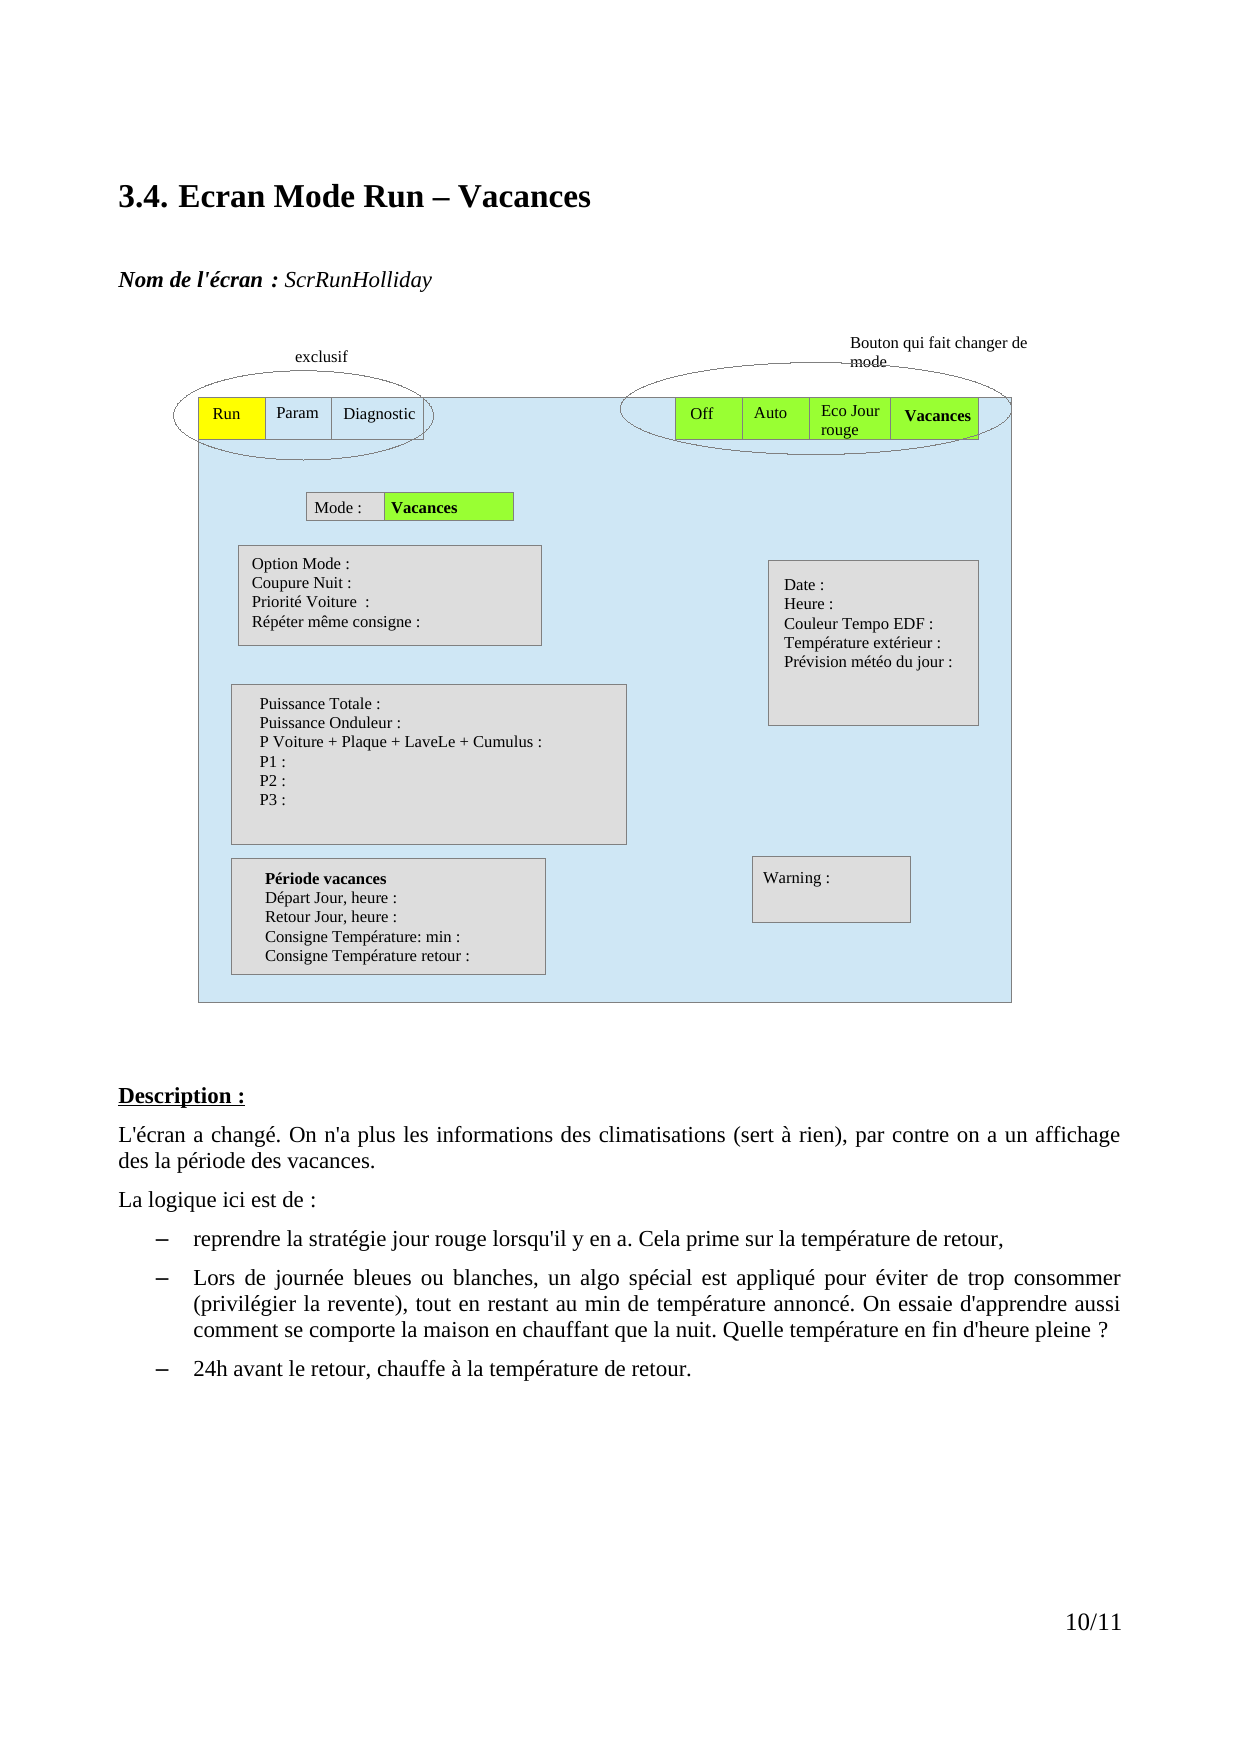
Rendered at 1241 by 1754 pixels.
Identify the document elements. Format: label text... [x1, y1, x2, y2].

text Description : [118, 1082, 1122, 1108]
subtitle Ecran Mode Run – Vacances [118, 176, 1122, 215]
list 24h avant le retour, chauffe à la température de retour. [156, 1355, 1122, 1382]
list reprendre la stratégie jour rouge lorsqu'il y en a. Cela prime sur la température de retour, [156, 1225, 1122, 1251]
text La logique ici est de : [118, 1186, 1122, 1212]
text L'écran a changé. On n'a plus les informations des climatisations (sert à rien), par contre on a un affichage des la période des vacances. [118, 1121, 1122, 1173]
text Nom de l'écran : ScrRunHolliday [118, 266, 1122, 292]
list Lors de journée bleues ou blanches, un algo spécial est appliqué pour éviter de trop consommer (privilégier la revente), tout en restant au min de température annoncé. On essaie d'apprendre aussi comment se comporte la maison en chauffant que la nuit. Quelle température en fin d'heure pleine ? [156, 1264, 1122, 1343]
